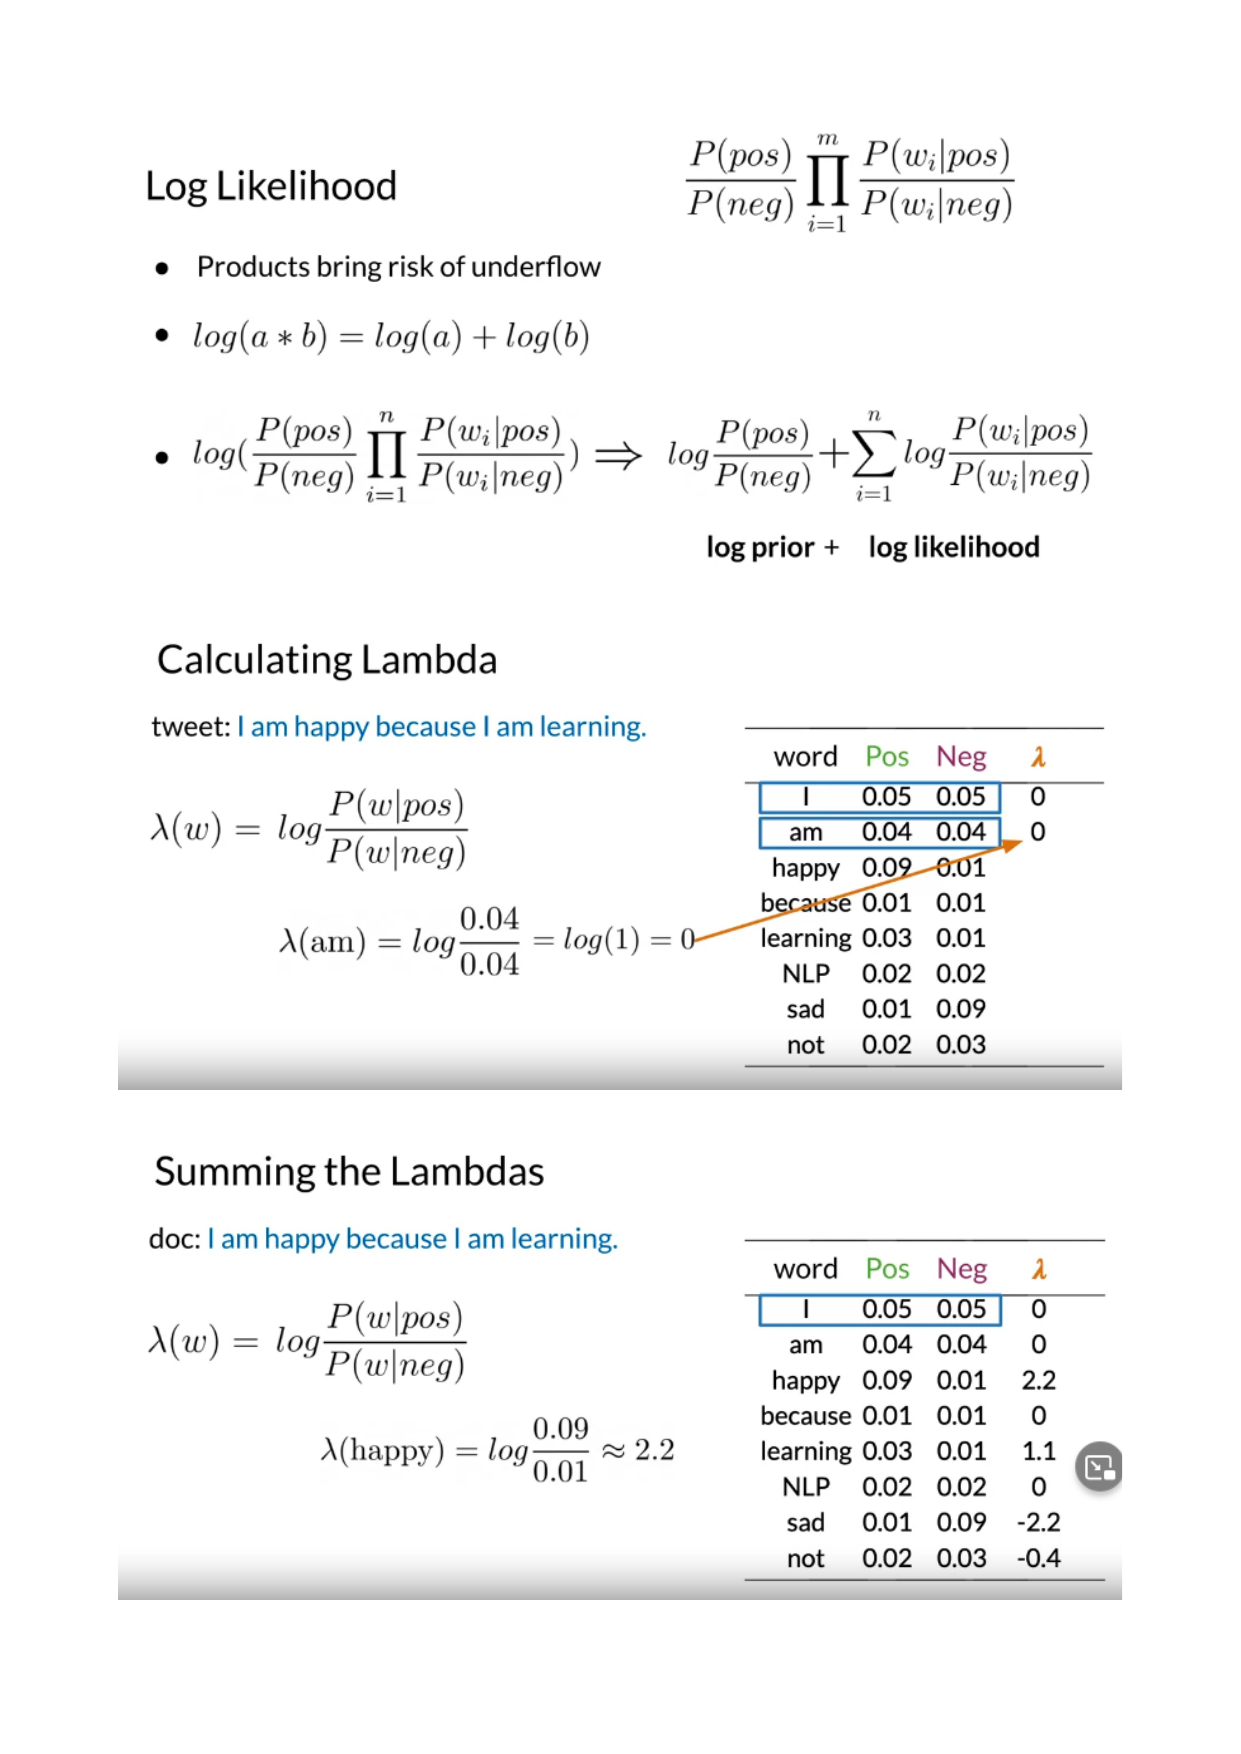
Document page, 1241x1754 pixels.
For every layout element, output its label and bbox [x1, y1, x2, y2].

picture [118, 118, 1123, 578]
picture [118, 1147, 1123, 1600]
picture [118, 635, 1123, 1090]
